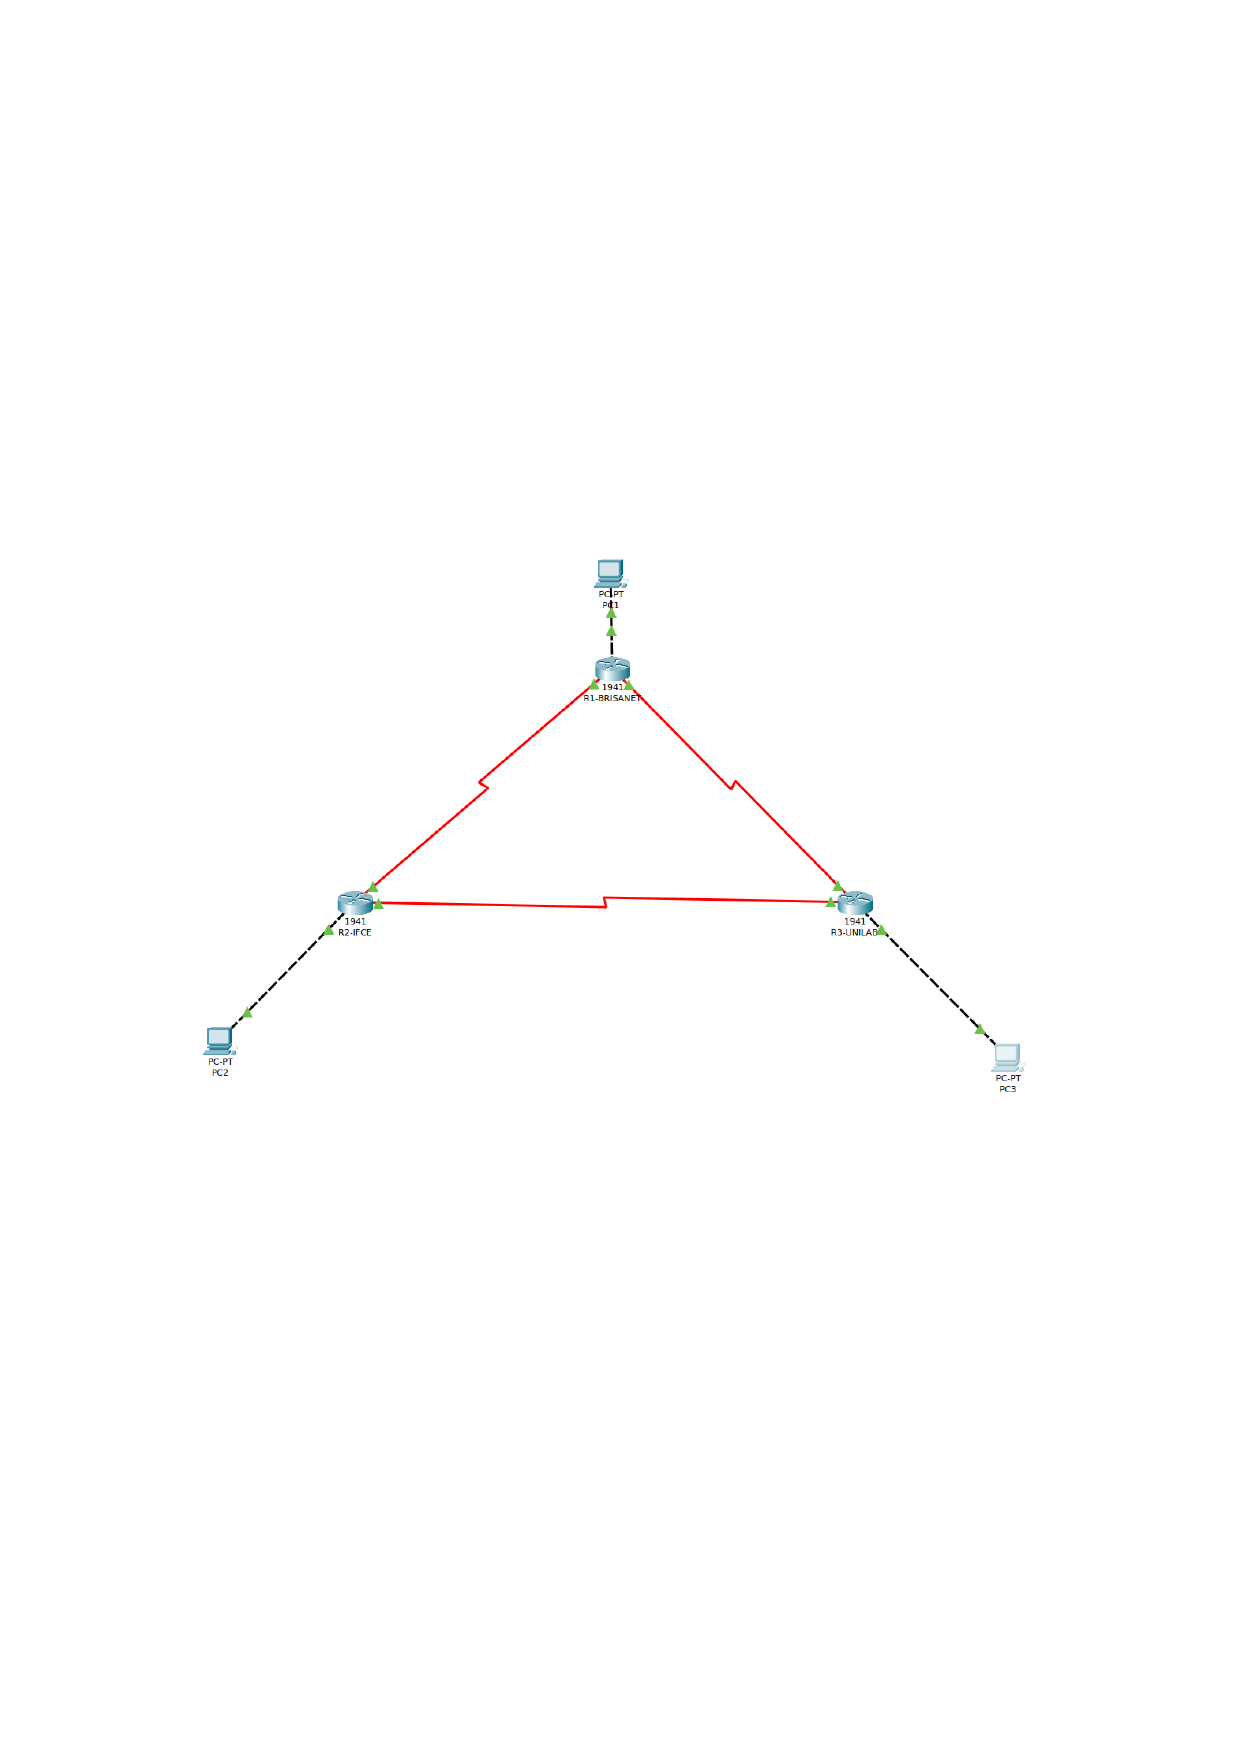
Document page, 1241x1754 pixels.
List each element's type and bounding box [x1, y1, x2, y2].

picture [202, 548, 1038, 1099]
